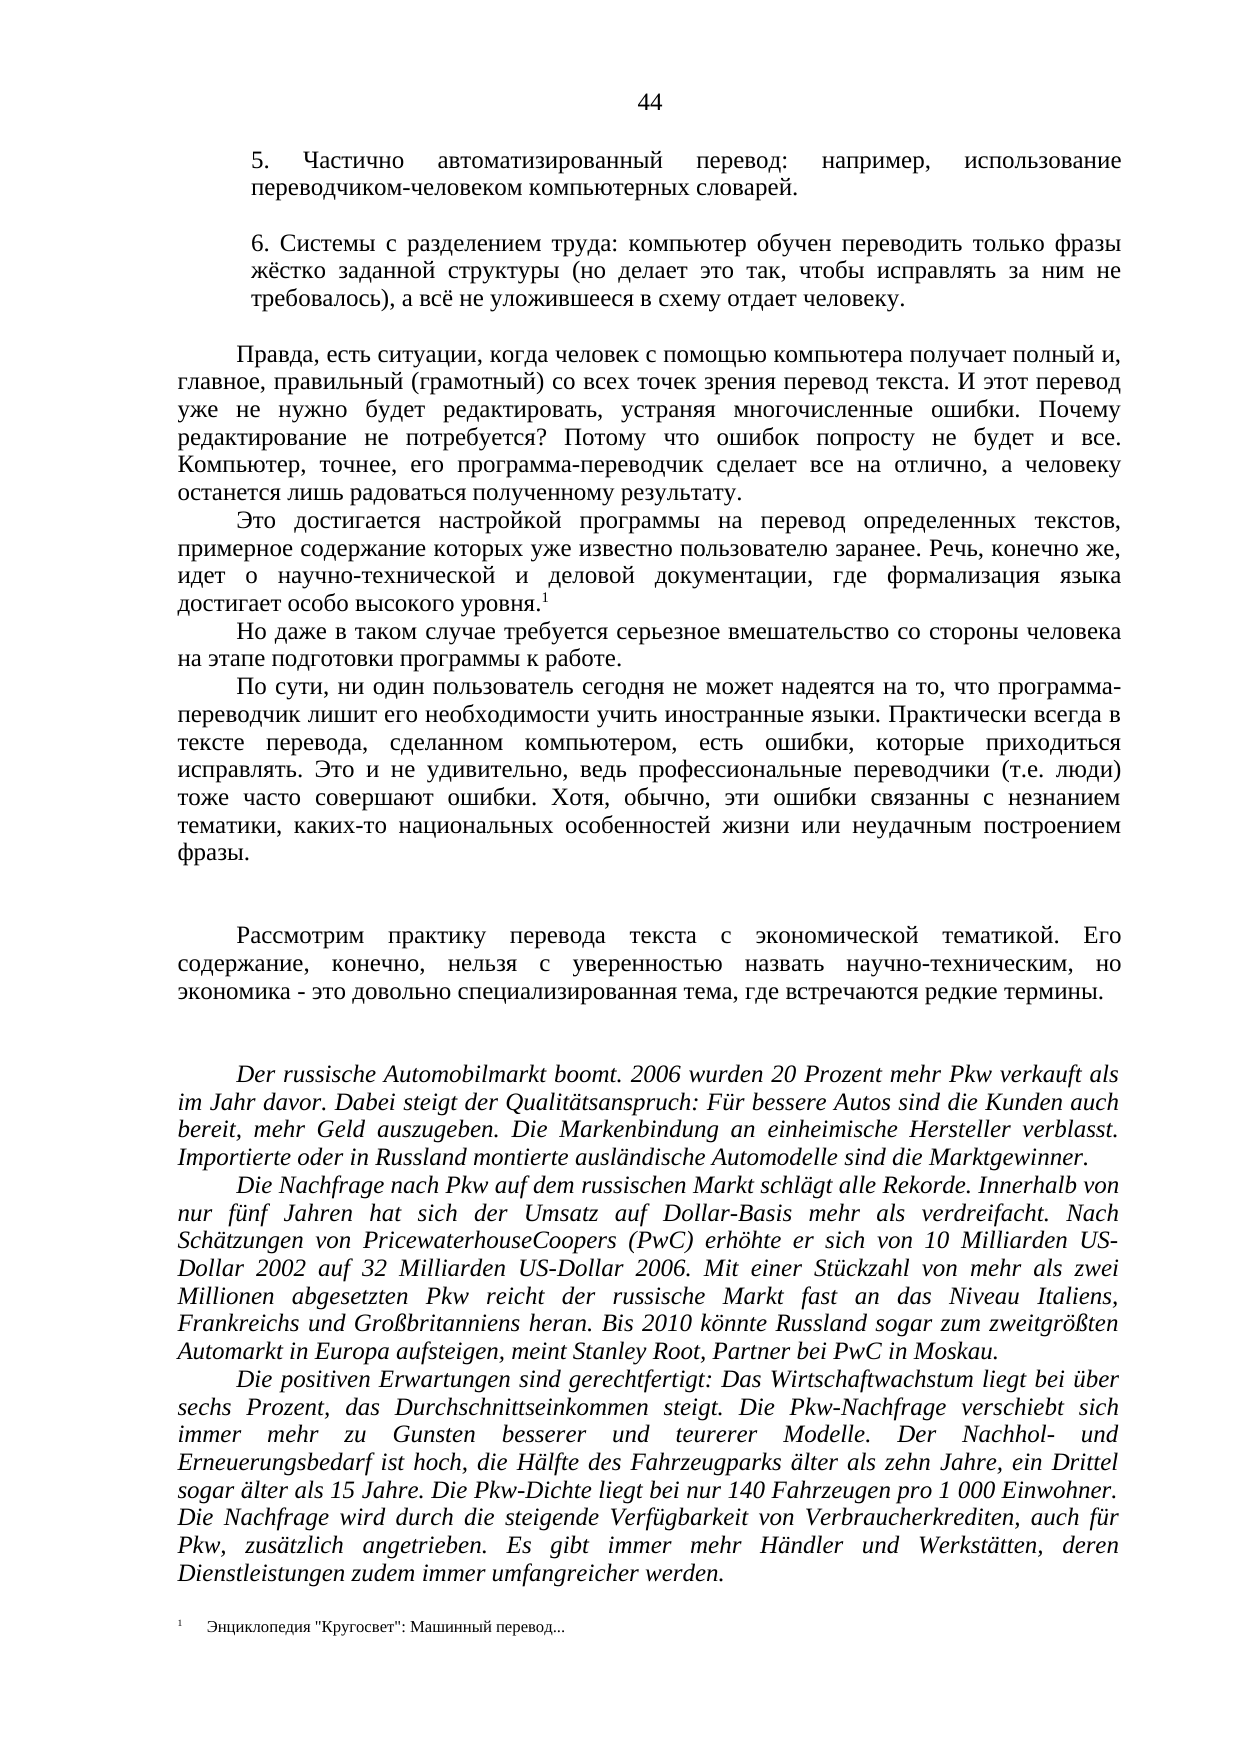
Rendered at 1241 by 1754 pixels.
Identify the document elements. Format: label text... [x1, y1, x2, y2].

list 5. Частично автоматизированный перевод: например, использование переводчиком-человеком компьютерных словарей. [221, 146, 1122, 201]
text По сути, ни один пользователь сегодня не может надеятся на то, что программа-переводчик лишит его необходимости учить иностранные языки. Практически всегда в тексте перевода, сделанном компьютером, есть ошибки, которые приходиться исправлять. Это и не удивительно, ведь профессиональные переводчики (т.е. люди) тоже часто совершают ошибки. Хотя, обычно, эти ошибки связанны с незнанием тематики, каких-то национальных особенностей жизни или неудачным построением фразы. [177, 672, 1122, 866]
text Правда, есть ситуации, когда человек с помощью компьютера получает полный и, главное, правильный (грамотный) со всех точек зрения перевод текста. И этот перевод уже не нужно будет редактировать, устраняя многочисленные ошибки. Почему редактирование не потребуется? Потому что ошибок попросту не будет и все. Компьютер, точнее, его программа-переводчик сделает все на отлично, а человеку останется лишь радоваться полученному результату. [177, 340, 1122, 506]
list 6. Системы с разделением труда: компьютер обучен переводить только фразы жёстко заданной структуры (но делает это так, чтобы исправлять за ним не требовалось), а всё не уложившееся в схему отдает человеку. [192, 229, 1122, 312]
text Die Nachfrage nach Pkw auf dem russischen Markt schlägt alle Rekorde. Innerhalb von nur fünf Jahren hat sich der Umsatz auf Dollar-Basis mehr als verdreifacht. Nach Schätzungen von PricewaterhouseCoopers (PwC) erhöhte er sich von 10 Milliarden US-Dollar 2002 auf 32 Milliarden US-Dollar 2006. Mit einer Stückzahl von mehr als zwei Millionen abgesetzten Pkw reicht der russische Markt fast an das Niveau Italiens, Frankreichs und Großbritanniens heran. Bis 2010 könnte Russland sogar zum zweitgrößten Automarkt in Europa aufsteigen, meint Stanley Root, Partner bei PwC in Moskau. [177, 1171, 1122, 1365]
text Но даже в таком случае требуется серьезное вмешательство со стороны человека на этапе подготовки программы к работе. [177, 617, 1122, 672]
text Der russische Automobilmarkt boomt. 2006 wurden 20 Prozent mehr Pkw verkauft als im Jahr davor. Dabei steigt der Qualitätsanspruch: Für bessere Autos sind die Kunden auch bereit, mehr Geld auszugeben. Die Markenbindung an einheimische Hersteller verblasst. Importierte oder in Russland montierte ausländische Automodelle sind die Marktgewinner. [177, 1060, 1122, 1171]
text Энциклопедия "Кругосвет": Машинный перевод... [177, 1617, 1122, 1636]
text Die positiven Erwartungen sind gerechtfertigt: Das Wirtschaftwachstum liegt bei über sechs Prozent, das Durchschnittseinkommen steigt. Die Pkw-Nachfrage verschiebt sich immer mehr zu Gunsten besserer und teurerer Modelle. Der Nachhol- und Erneuerungsbedarf ist hoch, die Hälfte des Fahrzeugparks älter als zehn Jahre, ein Drittel sogar älter als 15 Jahre. Die Pkw-Dichte liegt bei nur 140 Fahrzeugen pro 1 000 Einwohner. Die Nachfrage wird durch die steigende Verfügbarkeit von Verbraucherkrediten, auch für Pkw, zusätzlich angetrieben. Es gibt immer mehr Händler und Werkstätten, deren Dienstleistungen zudem immer umfangreicher werden. [177, 1365, 1122, 1587]
text Рассмотрим практику перевода текста с экономической тематикой. Его содержание, конечно, нельзя с уверенностью назвать научно-техническим, но экономика - это довольно специализированная тема, где встречаются редкие термины. [177, 922, 1122, 1005]
text Это достигается настройкой программы на перевод определенных текстов, примерное содержание которых уже известно пользователю заранее. Речь, конечно же, идет о научно-технической и деловой документации, где формализация языка достигает особо высокого уровня. [177, 506, 1122, 617]
